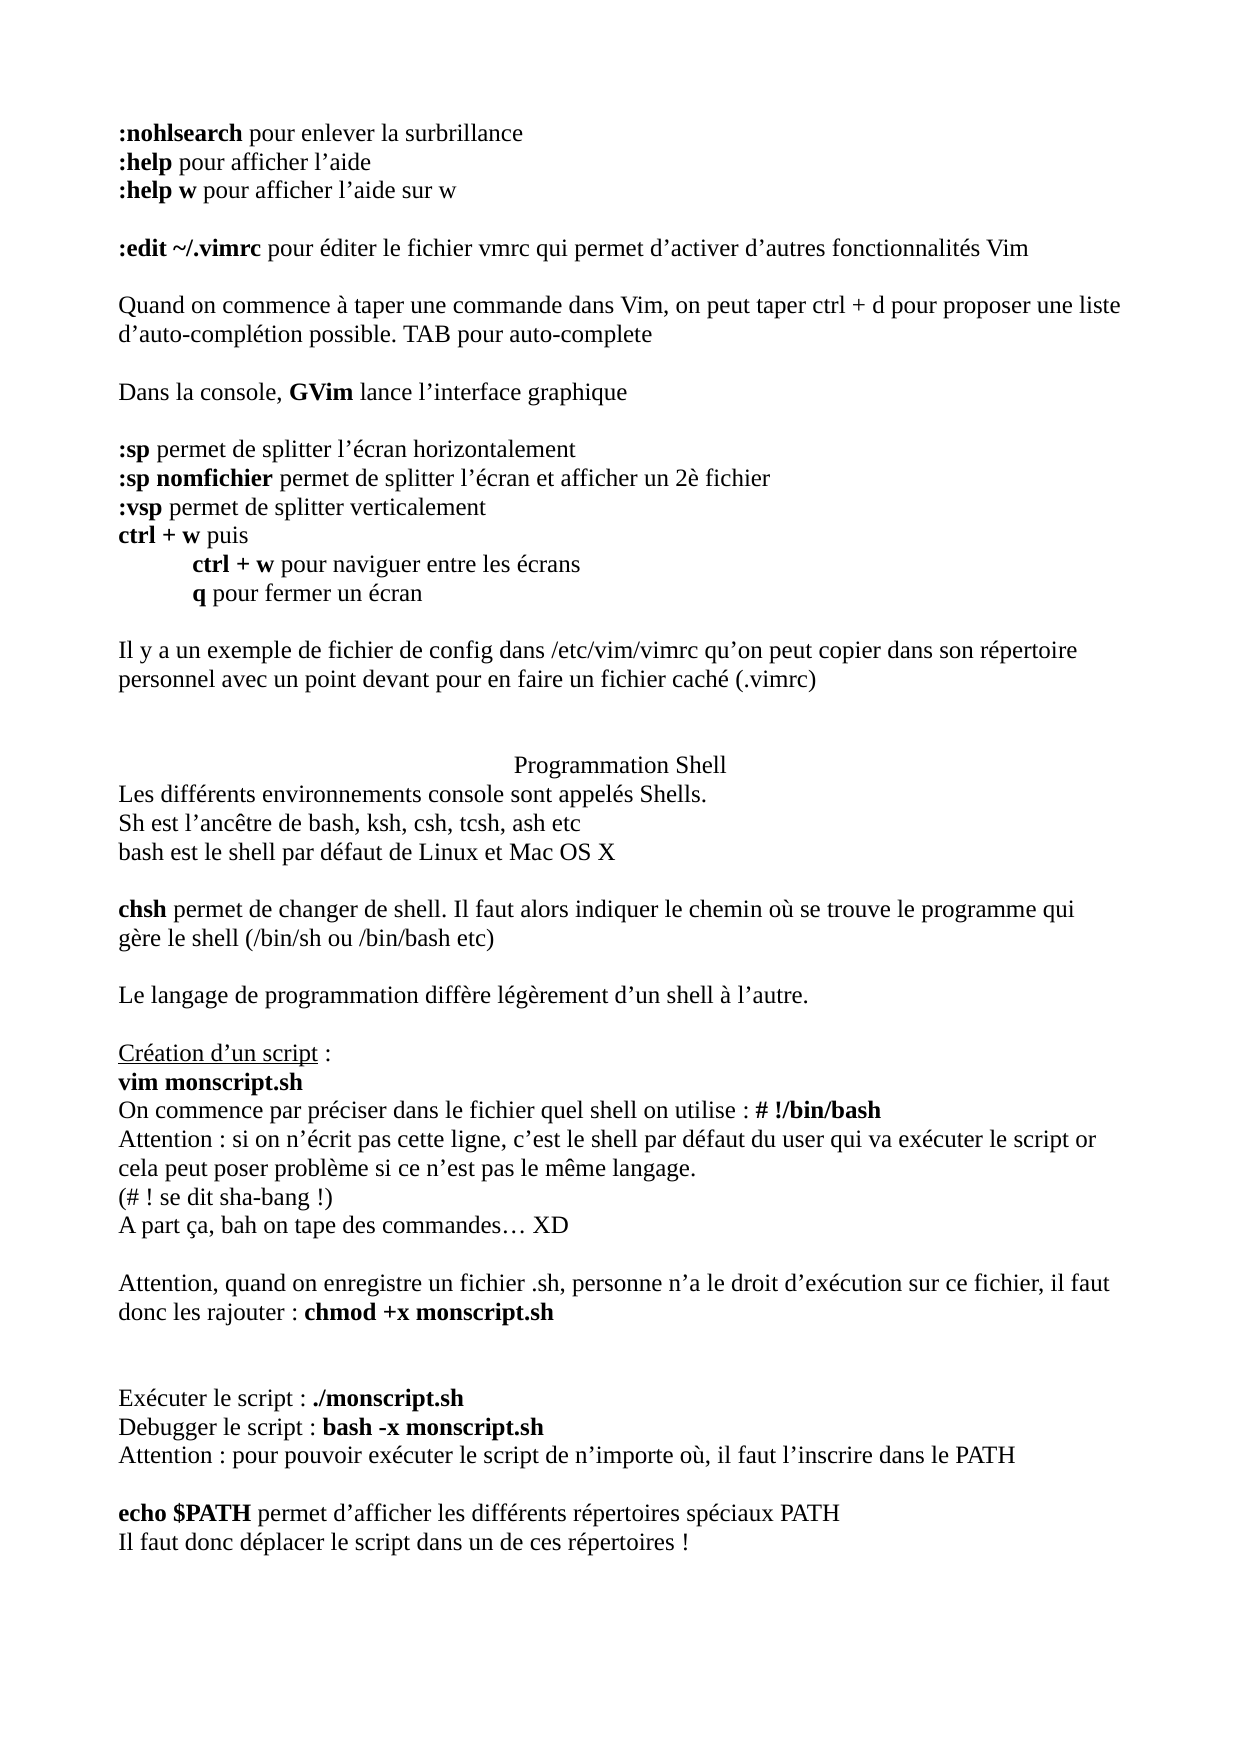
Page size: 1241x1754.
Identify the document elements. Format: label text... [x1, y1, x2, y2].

text Debugger le script : bash -x monscript.sh [118, 1412, 1122, 1441]
text Quand on commence à taper une commande dans Vim, on peut taper ctrl + d pour proposer une liste d’auto-complétion possible. TAB pour auto-complete [118, 291, 1122, 348]
text :help pour afficher l’aide [118, 147, 1122, 176]
text A part ça, bah on tape des commandes… XD [118, 1211, 1122, 1239]
text Attention, quand on enregistre un fichier .sh, personne n’a le droit d’exécution sur ce fichier, il faut donc les rajouter : chmod +x monscript.sh [118, 1268, 1122, 1326]
text vim monscript.sh [118, 1067, 1122, 1096]
text Sh est l’ancêtre de bash, ksh, csh, tcsh, ash etc [118, 808, 1122, 837]
text :vsp permet de splitter verticalement [118, 492, 1122, 521]
text Attention : pour pouvoir exécuter le script de n’importe où, il faut l’inscrire dans le PATH [118, 1441, 1122, 1469]
text Il faut donc déplacer le script dans un de ces répertoires ! [118, 1527, 1122, 1556]
text Dans la console, GVim lance l’interface graphique [118, 377, 1122, 406]
text chsh permet de changer de shell. Il faut alors indiquer le chemin où se trouve le programme qui gère le shell (/bin/sh ou /bin/bash etc) [118, 894, 1122, 952]
text :help w pour afficher l’aide sur w [118, 176, 1122, 204]
text :sp permet de splitter l’écran horizontalement [118, 434, 1122, 463]
text Attention : si on n’écrit pas cette ligne, c’est le shell par défaut du user qui va exécuter le script or cela peut poser problème si ce n’est pas le même langage. [118, 1124, 1122, 1182]
text :nohlsearch pour enlever la surbrillance [118, 118, 1122, 147]
text On commence par préciser dans le fichier quel shell on utilise : # !/bin/bash [118, 1096, 1122, 1124]
text Création d’un script : [118, 1038, 1122, 1067]
text Programmation Shell [118, 751, 1122, 779]
text (# ! se dit sha-bang !) [118, 1182, 1122, 1211]
text :sp nomfichier permet de splitter l’écran et afficher un 2è fichier [118, 463, 1122, 492]
text Les différents environnements console sont appelés Shells. [118, 779, 1122, 808]
text ctrl + w pour naviguer entre les écrans [118, 549, 1122, 578]
text q pour fermer un écran [118, 578, 1122, 607]
text Le langage de programmation diffère légèrement d’un shell à l’autre. [118, 981, 1122, 1009]
text echo $PATH permet d’afficher les différents répertoires spéciaux PATH [118, 1498, 1122, 1527]
text ctrl + w puis [118, 521, 1122, 549]
text bash est le shell par défaut de Linux et Mac OS X [118, 837, 1122, 866]
text Exécuter le script : ./monscript.sh [118, 1383, 1122, 1412]
text Il y a un exemple de fichier de config dans /etc/vim/vimrc qu’on peut copier dans son répertoire personnel avec un point devant pour en faire un fichier caché (.vimrc) [118, 636, 1122, 693]
text :edit ~/.vimrc pour éditer le fichier vmrc qui permet d’activer d’autres fonctionnalités Vim [118, 233, 1122, 262]
